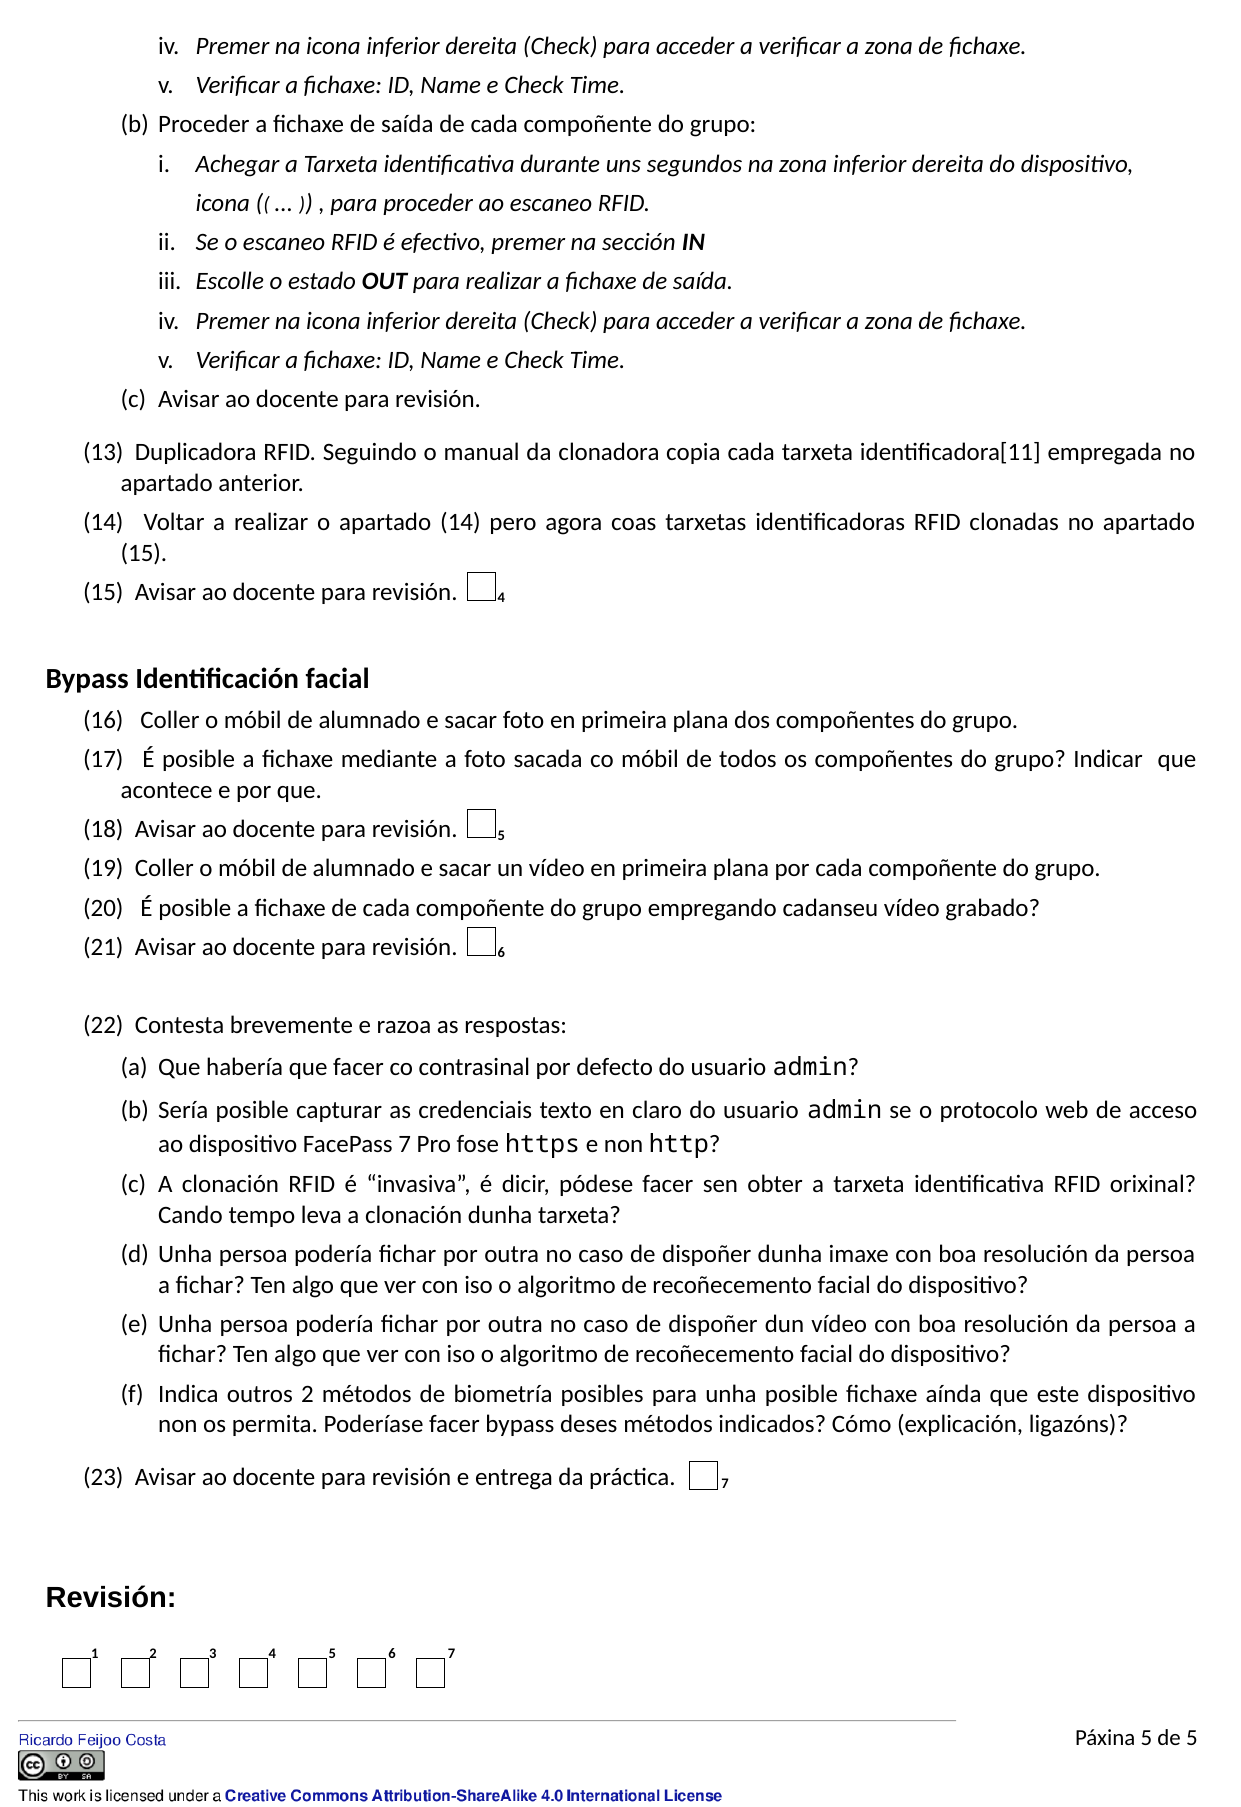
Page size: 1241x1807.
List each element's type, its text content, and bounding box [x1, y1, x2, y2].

list Avisar ao docente para revisión. 5 [83, 813, 1197, 844]
list Sería posible capturar as credenciais texto en claro do usuario admin se o protocolo web de acceso ao dispositivo FacePass 7 Pro fose https e non http? [120, 1092, 1197, 1160]
list Unha persoa podería fichar por outra no caso de dispoñer dun vídeo con boa resolución da persoa a fichar? Ten algo que ver con iso o algoritmo de recoñecemento facial do dispositivo? [120, 1308, 1197, 1369]
list Que habería que facer co contrasinal por defecto do usuario admin? [120, 1049, 1197, 1083]
list Contesta brevemente e razoa as respostas: [83, 1009, 1197, 1040]
list É posible a fichaxe mediante a foto sacada co móbil de todos os compoñentes do grupo? Indicar que acontece e por que. [83, 743, 1197, 804]
text Bypass Identificación facial [45, 660, 1197, 695]
list Duplicadora RFID. Seguindo o manual da clonadora copia cada tarxeta identificadora[11] empregada no apartado anterior. [83, 436, 1197, 497]
text 1 2 3 4 5 6 7 [45, 1632, 1197, 1662]
subtitle Revisión: [45, 1581, 1197, 1614]
list Avisar ao docente para revisión. 4 [83, 576, 1197, 607]
list Avisar ao docente para revisión. 6 [83, 931, 1197, 961]
list Verificar a fichaxe: ID, Name e Check Time. [158, 69, 1197, 100]
list Premer na icona inferior dereita (Check) para acceder a verificar a zona de fichaxe. [158, 30, 1197, 60]
list icona (( ... )) , para proceder ao escaneo RFID. [158, 187, 1197, 217]
list A clonación RFID é “invasiva”, é dicir, pódese facer sen obter a tarxeta identificativa RFID orixinal? Cando tempo leva a clonación dunha tarxeta? [120, 1168, 1197, 1229]
list Achegar a Tarxeta identificativa durante uns segundos na zona inferior dereita do dispositivo, [158, 148, 1197, 178]
list Premer na icona inferior dereita (Check) para acceder a verificar a zona de fichaxe. [158, 305, 1197, 335]
list Unha persoa podería fichar por outra no caso de dispoñer dunha imaxe con boa resolución da persoa a fichar? Ten algo que ver con iso o algoritmo de recoñecemento facial do dispositivo? [120, 1238, 1197, 1299]
list É posible a fichaxe de cada compoñente do grupo empregando cadanseu vídeo grabado? [83, 892, 1197, 922]
list Se o escaneo RFID é efectivo, premer na sección IN [158, 226, 1197, 257]
list Indica outros 2 métodos de biometría posibles para unha posible fichaxe aínda que este dispositivo non os permita. Poderíase facer bypass deses métodos indicados? Cómo (explicación, ligazóns)? [120, 1378, 1197, 1439]
list Proceder a fichaxe de saída de cada compoñente do grupo: [120, 108, 1197, 139]
list Voltar a realizar o apartado (14) pero agora coas tarxetas identificadoras RFID clonadas no apartado (15). [83, 506, 1197, 567]
list Avisar ao docente para revisión. [120, 383, 1197, 414]
list Coller o móbil de alumnado e sacar un vídeo en primeira plana por cada compoñente do grupo. [83, 852, 1197, 883]
list Verificar a fichaxe: ID, Name e Check Time. [158, 344, 1197, 374]
picture [8, 1715, 957, 1806]
list Coller o móbil de alumnado e sacar foto en primeira plana dos compoñentes do grupo. [83, 704, 1197, 734]
list Avisar ao docente para revisión e entrega da práctica. 7 [83, 1461, 1197, 1492]
list Escolle o estado OUT para realizar a fichaxe de saída. [158, 266, 1197, 296]
